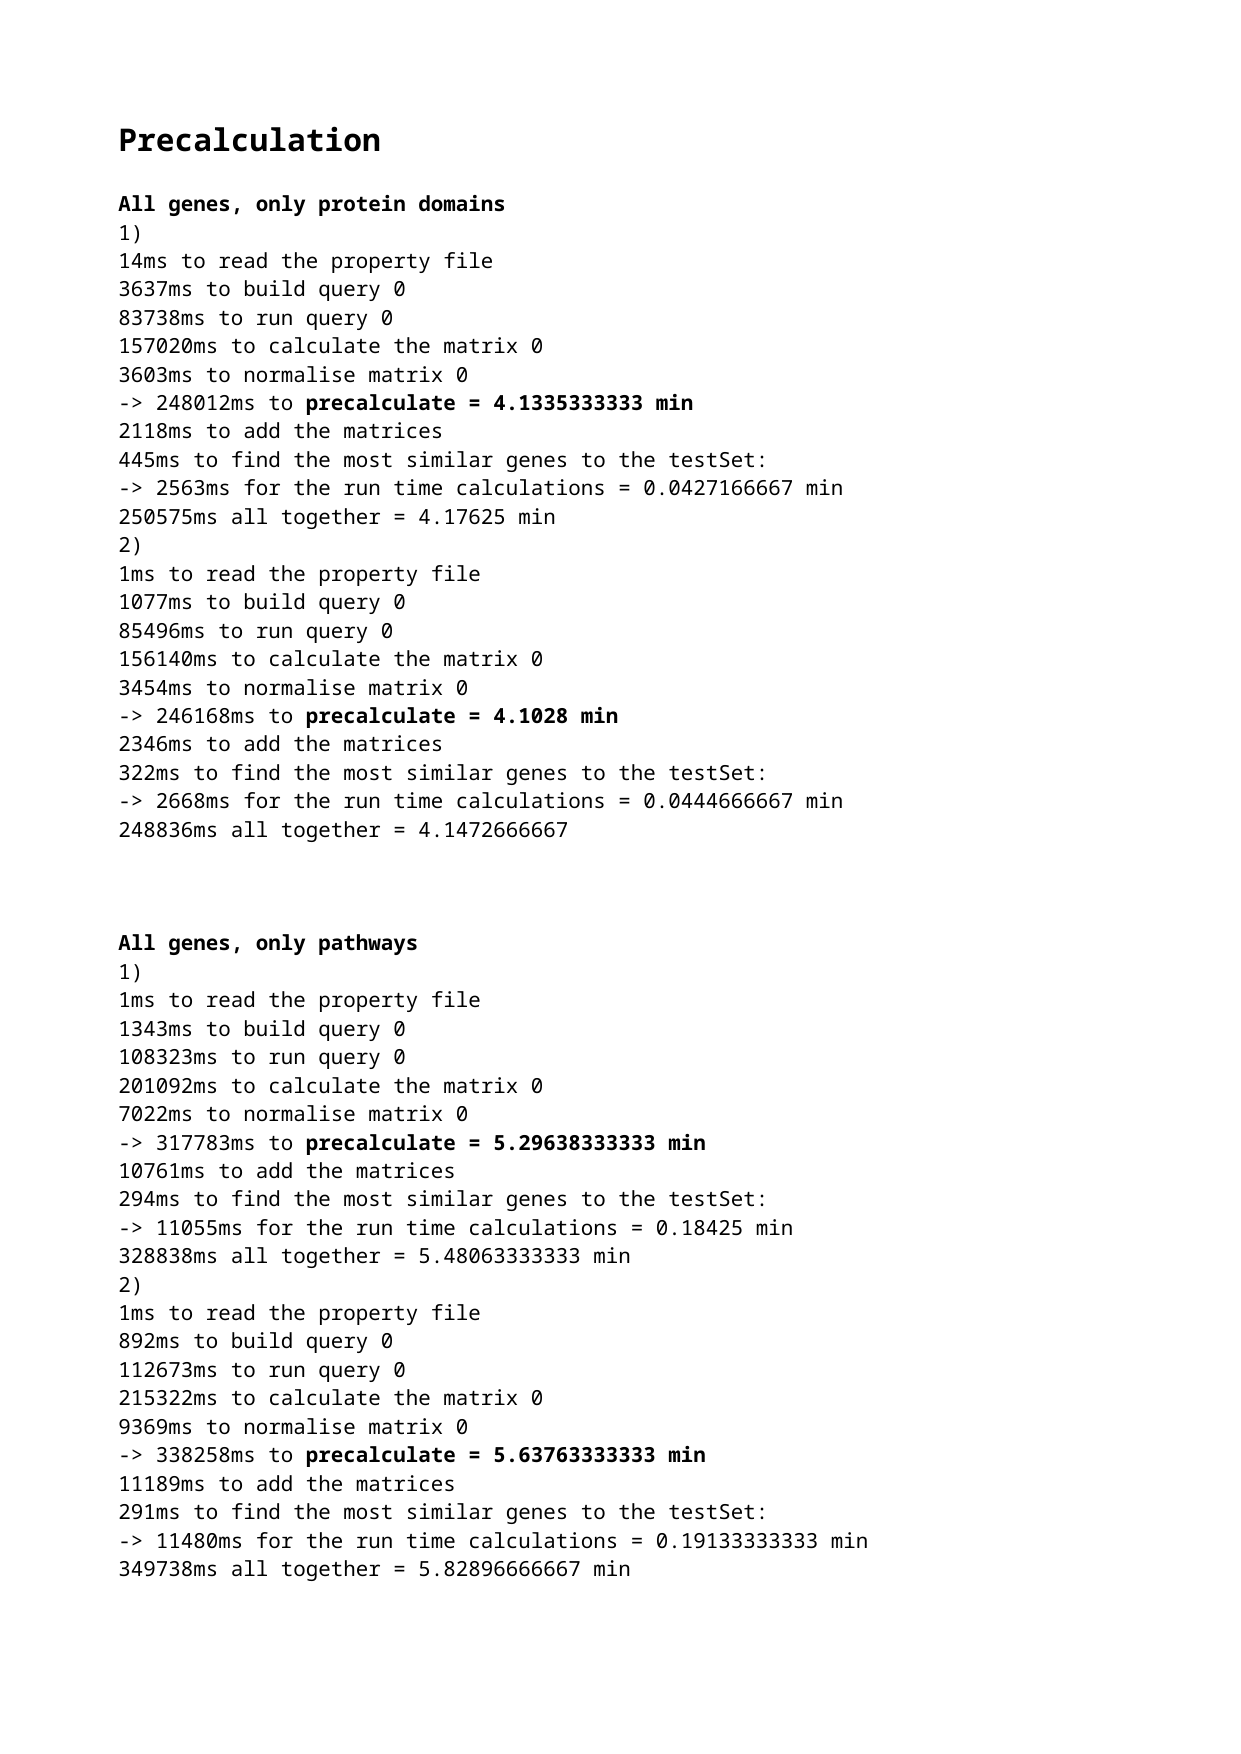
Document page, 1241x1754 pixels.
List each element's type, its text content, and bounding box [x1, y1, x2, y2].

text 11189ms to add the matrices [118, 1469, 1122, 1497]
text -> 338258ms to precalculate = 5.63763333333 min [118, 1440, 1122, 1469]
text 201092ms to calculate the matrix 0 [118, 1071, 1122, 1099]
text 250575ms all together = 4.17625 min [118, 502, 1122, 530]
text 7022ms to normalise matrix 0 [118, 1099, 1122, 1128]
text 14ms to read the property file [118, 246, 1122, 274]
text 322ms to find the most similar genes to the testSet: [118, 758, 1122, 786]
text 1077ms to build query 0 [118, 587, 1122, 616]
text -> 2668ms for the run time calculations = 0.0444666667 min [118, 786, 1122, 815]
text -> 246168ms to precalculate = 4.1028 min [118, 701, 1122, 729]
text 291ms to find the most similar genes to the testSet: [118, 1497, 1122, 1526]
text Precalculation [118, 118, 1122, 161]
text 3637ms to build query 0 [118, 274, 1122, 303]
text All genes, only protein domains [118, 189, 1122, 218]
text -> 11480ms for the run time calculations = 0.19133333333 min [118, 1526, 1122, 1554]
text 294ms to find the most similar genes to the testSet: [118, 1184, 1122, 1213]
text 3603ms to normalise matrix 0 [118, 360, 1122, 388]
text 1ms to read the property file [118, 559, 1122, 587]
text -> 11055ms for the run time calculations = 0.18425 min [118, 1213, 1122, 1241]
text 2) [118, 530, 1122, 559]
text 156140ms to calculate the matrix 0 [118, 644, 1122, 673]
text 248836ms all together = 4.1472666667 [118, 815, 1122, 843]
text 157020ms to calculate the matrix 0 [118, 331, 1122, 360]
text 445ms to find the most similar genes to the testSet: [118, 445, 1122, 473]
text 9369ms to normalise matrix 0 [118, 1412, 1122, 1440]
text 108323ms to run query 0 [118, 1042, 1122, 1071]
text 85496ms to run query 0 [118, 616, 1122, 644]
text 1ms to read the property file [118, 985, 1122, 1014]
text 328838ms all together = 5.48063333333 min [118, 1241, 1122, 1270]
text 3454ms to normalise matrix 0 [118, 673, 1122, 701]
text -> 317783ms to precalculate = 5.29638333333 min [118, 1128, 1122, 1156]
text 1343ms to build query 0 [118, 1014, 1122, 1042]
text -> 2563ms for the run time calculations = 0.0427166667 min [118, 473, 1122, 502]
text 83738ms to run query 0 [118, 303, 1122, 331]
text 1) [118, 218, 1122, 246]
text -> 248012ms to precalculate = 4.1335333333 min [118, 388, 1122, 417]
text 892ms to build query 0 [118, 1327, 1122, 1355]
text 1) [118, 957, 1122, 985]
text 2346ms to add the matrices [118, 729, 1122, 758]
text 2) [118, 1270, 1122, 1298]
text 112673ms to run query 0 [118, 1355, 1122, 1383]
text 2118ms to add the matrices [118, 417, 1122, 445]
text 1ms to read the property file [118, 1298, 1122, 1327]
text 349738ms all together = 5.82896666667 min [118, 1554, 1122, 1583]
text 10761ms to add the matrices [118, 1156, 1122, 1184]
text All genes, only pathways [118, 928, 1122, 957]
text 215322ms to calculate the matrix 0 [118, 1383, 1122, 1412]
